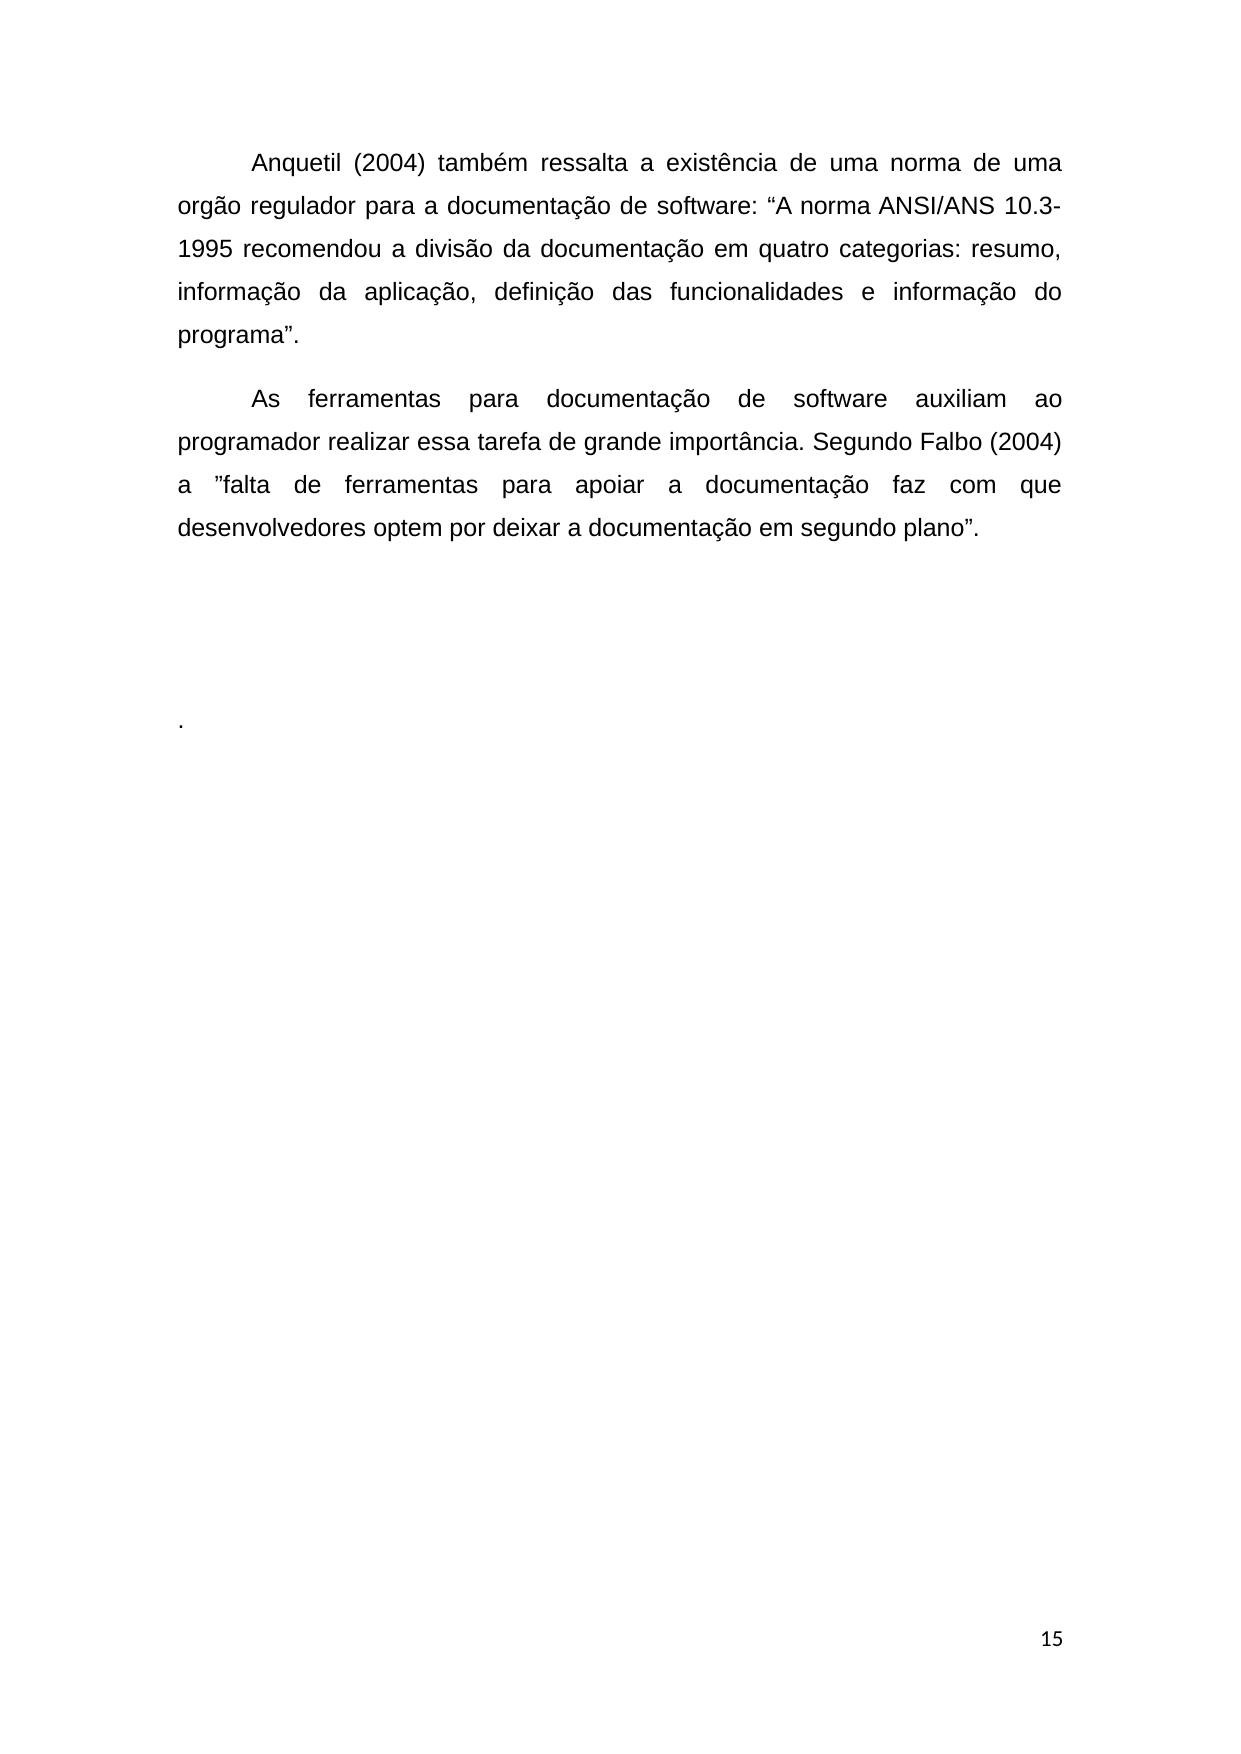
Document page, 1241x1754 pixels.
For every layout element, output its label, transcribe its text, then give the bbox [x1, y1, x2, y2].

text . [177, 705, 1063, 734]
text As ferramentas para documentação de software auxiliam ao programador realizar essa tarefa de grande importância. Segundo Falbo (2004) a ”falta de ferramentas para apoiar a documentação faz com que desenvolvedores optem por deixar a documentação em segundo plano”. [177, 384, 1063, 542]
text Anquetil (2004) também ressalta a existência de uma norma de uma orgão regulador para a documentação de software: “A norma ANSI/ANS 10.3-1995 recomendou a divisão da documentação em quatro categorias: resumo, informação da aplicação, definição das funcionalidades e informação do programa”. [177, 148, 1063, 349]
